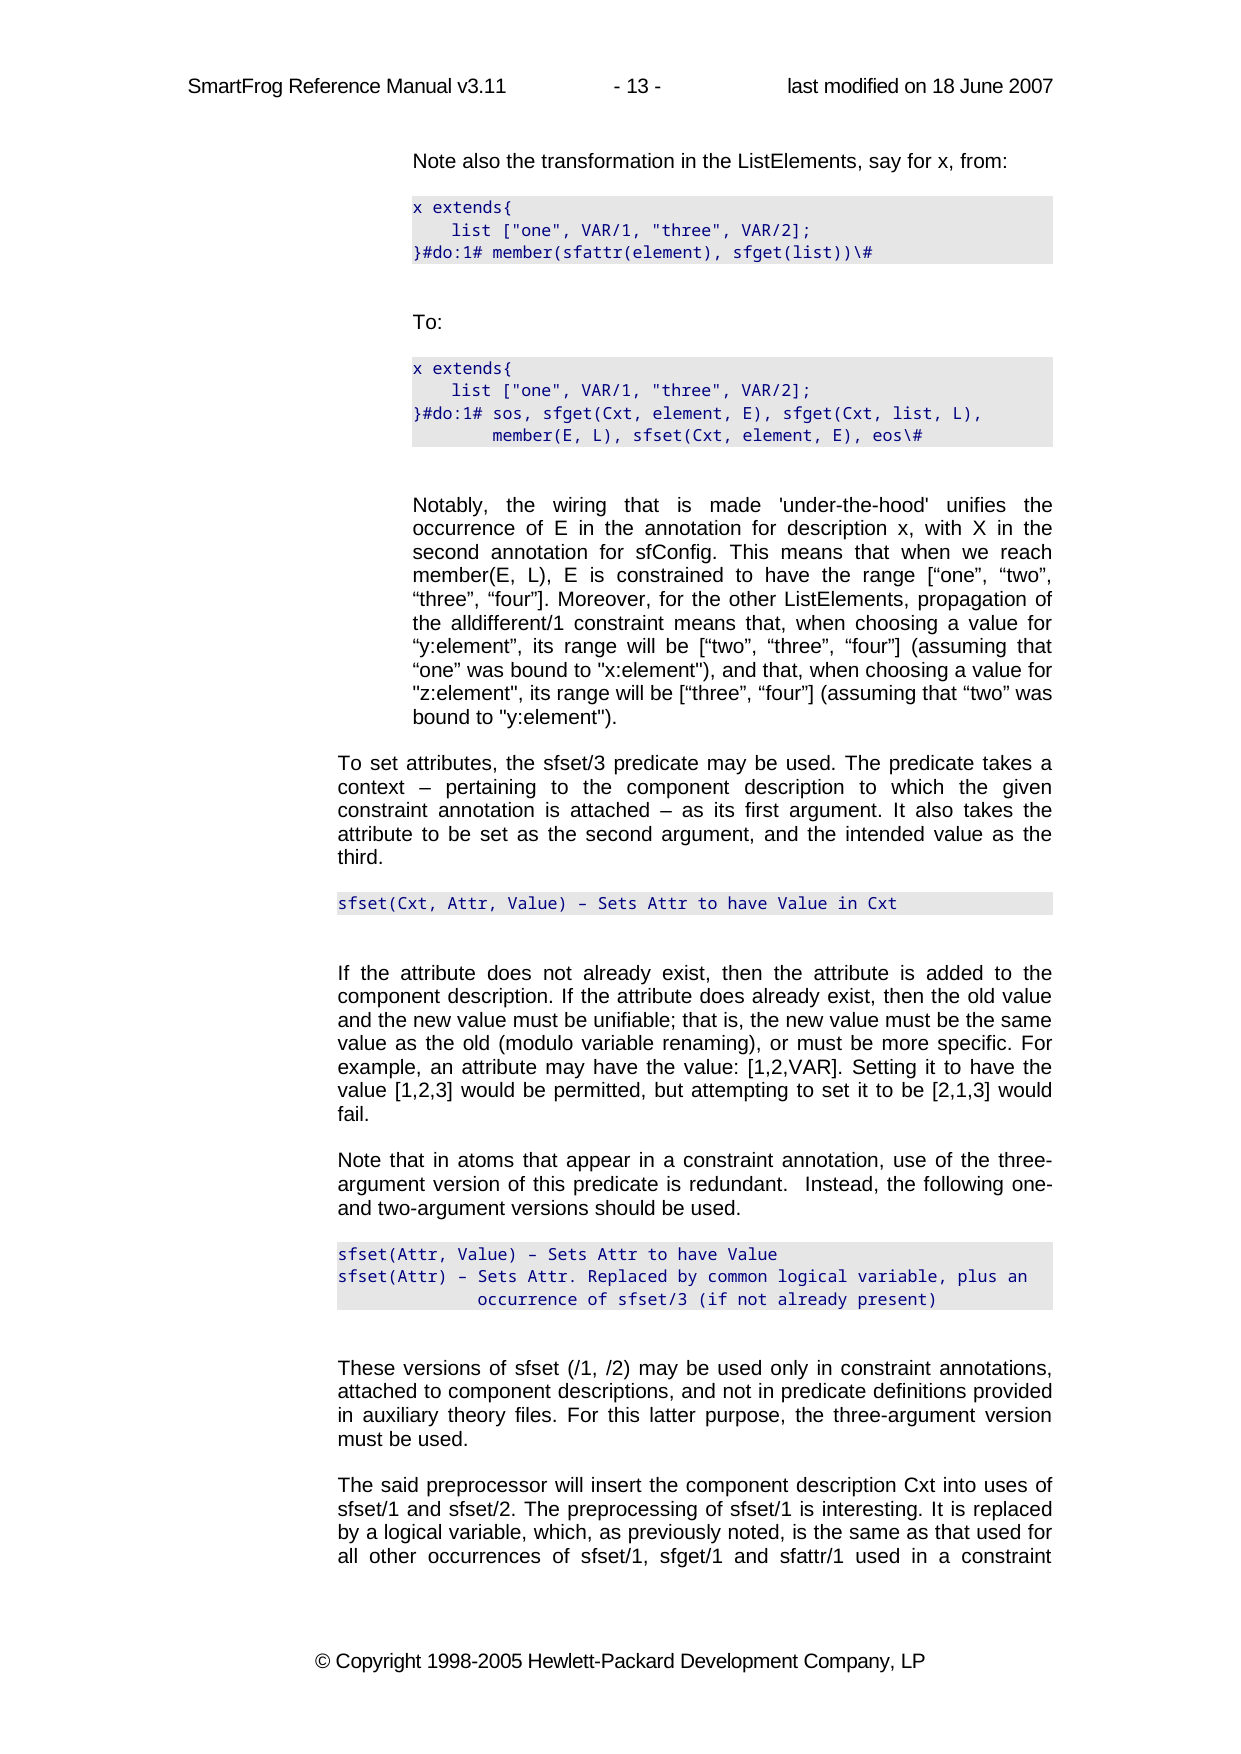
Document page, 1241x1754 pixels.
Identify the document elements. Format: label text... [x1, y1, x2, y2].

text x extends{ [412, 357, 1053, 379]
text Notably, the wiring that is made 'under-the-hood' unifies the occurrence of E in the annotation for description x, with X in the second annotation for sfConfig. This means that when we reach member(E, L), E is constrained to have the range [“one”, “two”, “three”, “four”]. Moreover, for the other ListElements, propagation of the alldifferent/1 constraint means that, when choosing a value for “y:element”, its range will be [“two”, “three”, “four”] (assuming that “one” was bound to "x:element"), and that, when choosing a value for "z:element", its range will be [“three”, “four”] (assuming that “two” was bound to "y:element"). [412, 493, 1053, 729]
text To set attributes, the sfset/3 predicate may be used. The predicate takes a context – pertaining to the component description to which the given constraint annotation is attached – as its first argument. It also takes the attribute to be set as the second argument, and the intended value as the third. [337, 752, 1053, 869]
text These versions of sfset (/1, /2) may be used only in constraint annotations, attached to component descriptions, and not in predicate definitions provided in auxiliary theory files. For this latter purpose, the three-argument version must be used. [337, 1356, 1053, 1451]
text Note that in atoms that appear in a constraint annotation, use of the three-argument version of this predicate is redundant. Instead, the following one- and two-argument versions should be used. [337, 1149, 1053, 1219]
text }#do:1# member(sfattr(element), sfget(list))\# [412, 241, 1053, 264]
text To: [412, 310, 1053, 334]
text sfset(Attr) – Sets Attr. Replaced by common logical variable, plus an [337, 1265, 1053, 1287]
text The said preprocessor will insert the component description Cxt into uses of sfset/1 and sfset/2. The preprocessing of sfset/1 is interesting. It is replaced by a logical variable, which, as previously noted, is the same as that used for all other occurrences of sfset/1, sfget/1 and sfattr/1 used in a constraint [337, 1473, 1053, 1568]
text x extends{ [412, 196, 1053, 219]
text If the attribute does not already exist, then the attribute is added to the component description. If the attribute does already exist, then the old value and the new value must be unifiable; that is, the new value must be the same value as the old (modulo variable renaming), or must be more specific. For example, an attribute may have the value: [1,2,VAR]. Setting it to have the value [1,2,3] would be permitted, but attempting to set it to be [2,1,3] would fail. [337, 961, 1053, 1126]
text occurrence of sfset/3 (if not already present) [337, 1287, 1053, 1310]
text sfset(Attr, Value) – Sets Attr to have Value [337, 1242, 1053, 1265]
text list ["one", VAR/1, "three", VAR/2]; [412, 219, 1053, 241]
text list ["one", VAR/1, "three", VAR/2]; [412, 379, 1053, 402]
text }#do:1# sos, sfget(Cxt, element, E), sfget(Cxt, list, L), [412, 402, 1053, 424]
text sfset(Cxt, Attr, Value) – Sets Attr to have Value in Cxt [337, 892, 1053, 915]
text member(E, L), sfset(Cxt, element, E), eos\# [412, 424, 1053, 447]
text Note also the transformation in the ListElements, say for x, from: [337, 150, 1053, 173]
